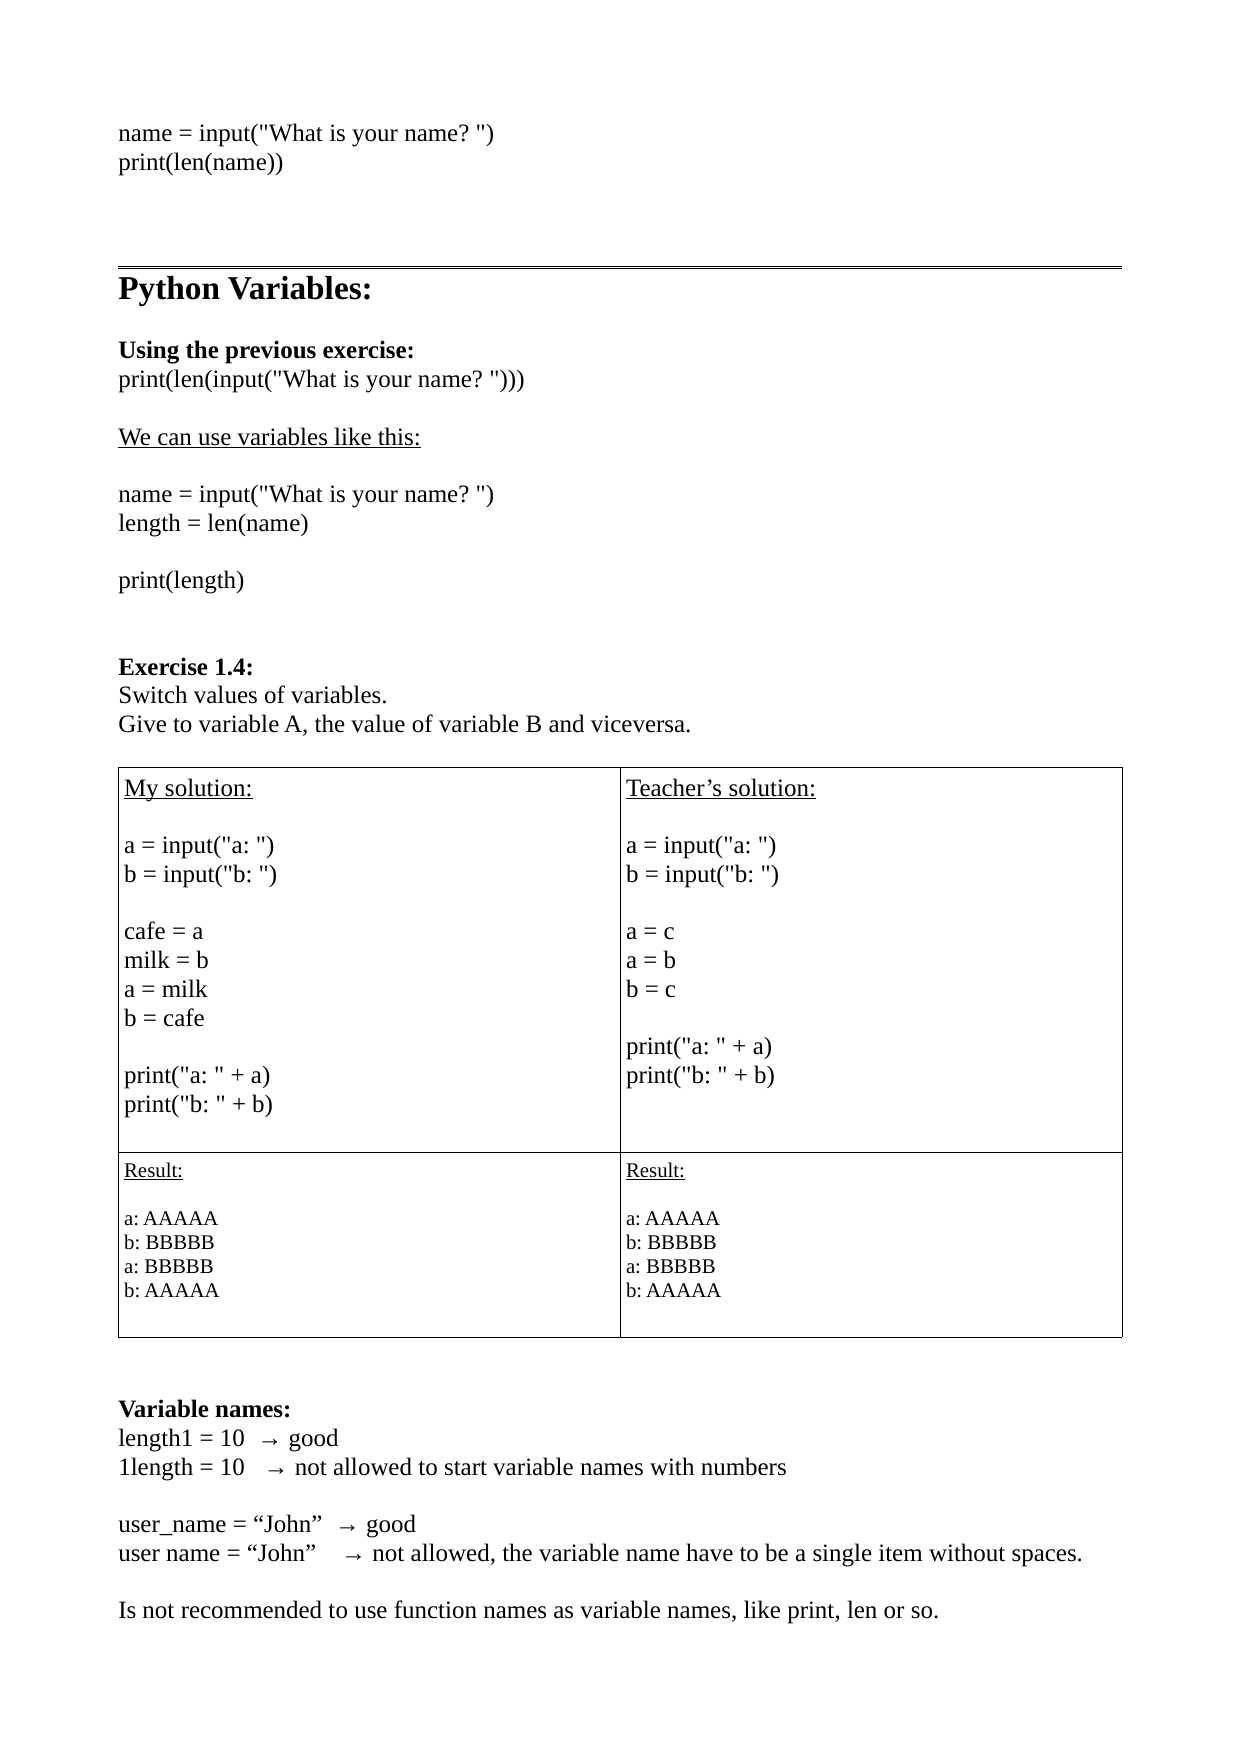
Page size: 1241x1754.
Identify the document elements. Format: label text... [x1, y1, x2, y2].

text user name = “John” → not allowed, the variable name have to be a single item without spaces. [118, 1538, 1122, 1567]
table_header My solution: a = input("a: ") b = input("b: ") cafe = a milk = b a = milk b = cafe print("a: " + a) print("b: " + b) [119, 768, 620, 1152]
table_cell Result: a: AAAAA b: BBBBB a: BBBBB b: AAAAA [119, 1153, 620, 1337]
text Switch values of variables. [118, 681, 1122, 709]
text user_name = “John” → good [118, 1509, 1122, 1538]
text print(len(name)) [118, 147, 1122, 176]
text length1 = 10 → good [118, 1423, 1122, 1452]
text 1length = 10 → not allowed to start variable names with numbers [118, 1452, 1122, 1481]
text Using the previous exercise: [118, 336, 1122, 364]
text Variable names: [118, 1394, 1122, 1423]
text Python Variables: [118, 269, 1122, 307]
text length = len(name) [118, 508, 1122, 537]
table_cell Result: a: AAAAA b: BBBBB a: BBBBB b: AAAAA [621, 1153, 1122, 1337]
text name = input("What is your name? ") [118, 479, 1122, 508]
table_header Teacher’s solution: a = input("a: ") b = input("b: ") a = c a = b b = c print("a: " + a) print("b: " + b) [621, 768, 1122, 1152]
text Is not recommended to use function names as variable names, like print, len or so. [118, 1596, 1122, 1624]
text name = input("What is your name? ") [118, 118, 1122, 147]
text We can use variables like this: [118, 422, 1122, 451]
text print(length) [118, 566, 1122, 594]
text print(len(input("What is your name? "))) [118, 364, 1122, 393]
text Exercise 1.4: [118, 652, 1122, 681]
text Give to variable A, the value of variable B and viceversa. [118, 709, 1122, 738]
